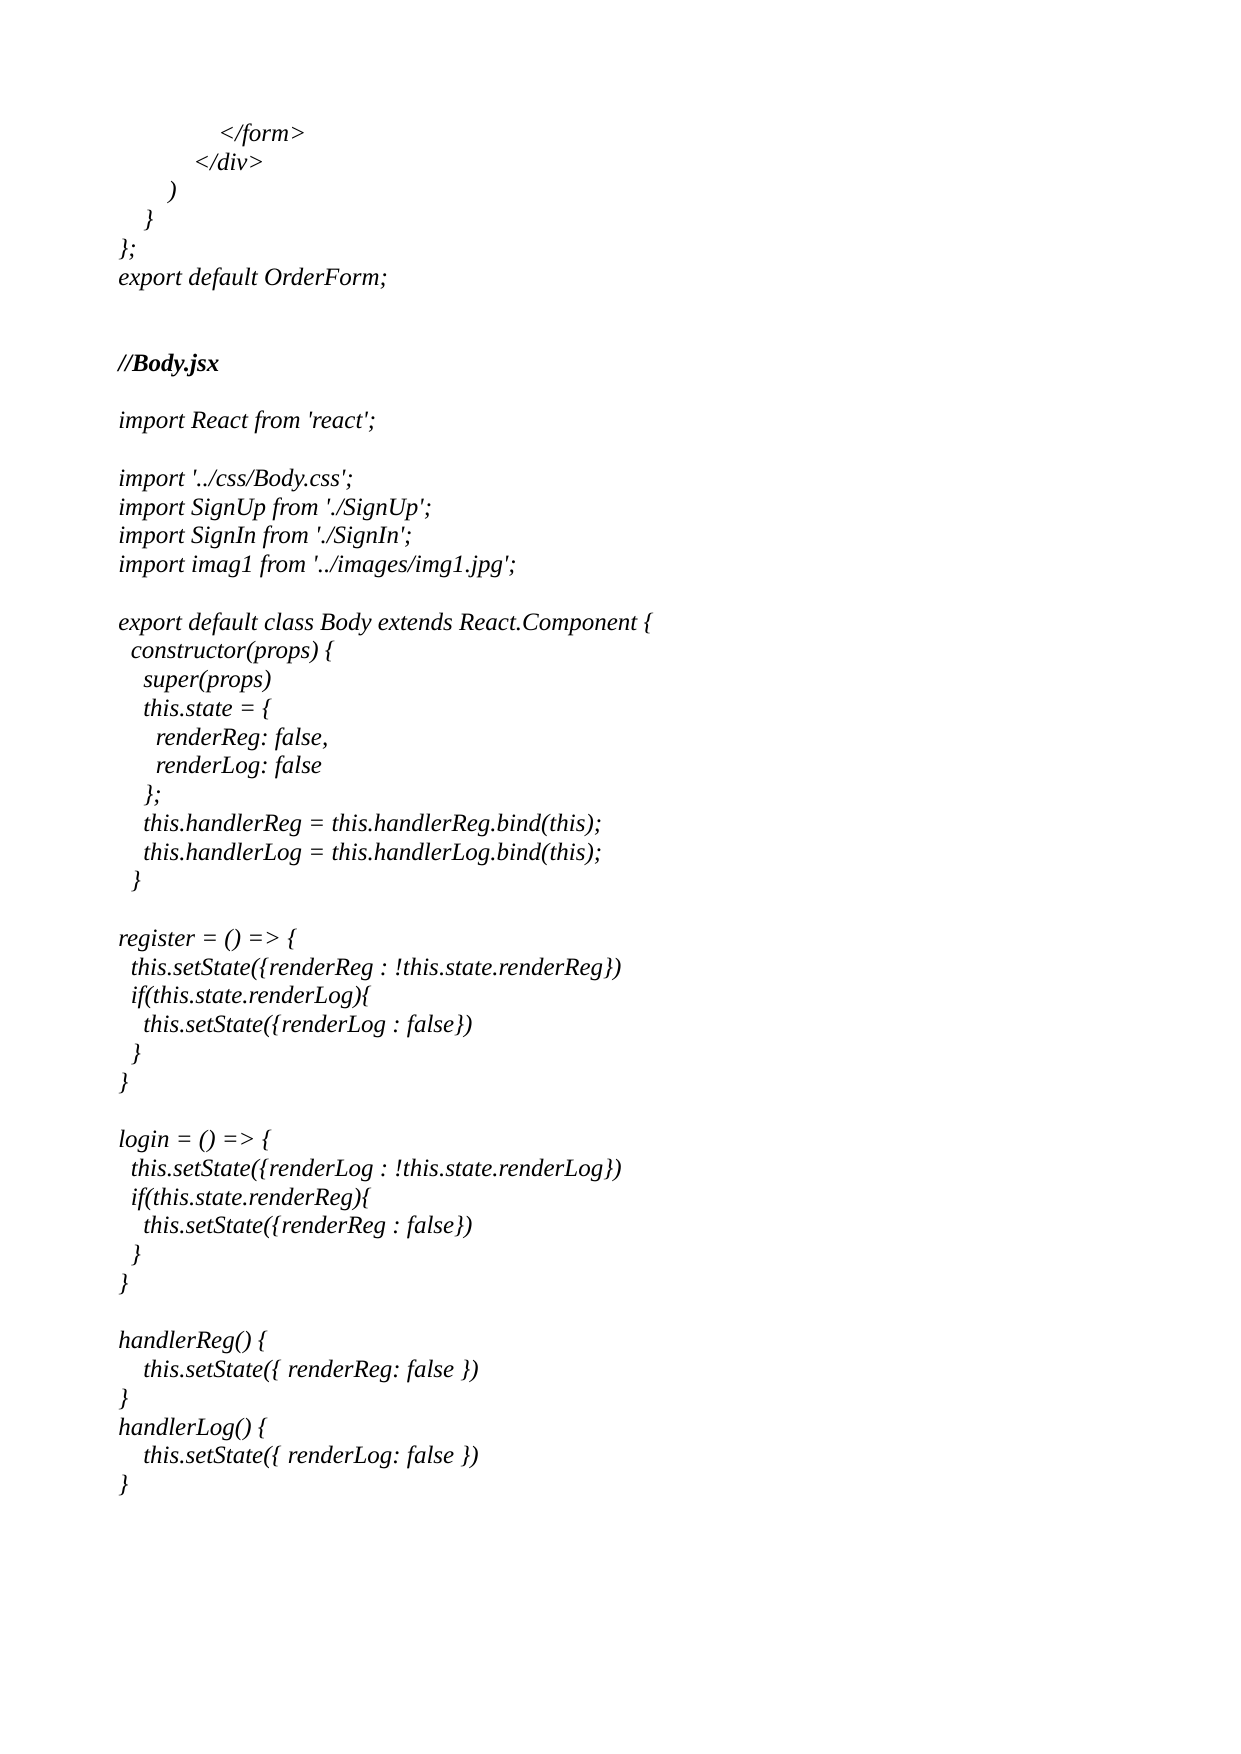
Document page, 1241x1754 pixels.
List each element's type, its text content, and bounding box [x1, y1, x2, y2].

text }; [118, 233, 1122, 262]
text ) [118, 176, 1122, 204]
text this.setState({renderLog : !this.state.renderLog}) [118, 1153, 1122, 1182]
text handlerLog() { [118, 1412, 1122, 1441]
text renderReg: false, [118, 722, 1122, 751]
text this.setState({renderReg : false}) [118, 1211, 1122, 1239]
text } [118, 866, 1122, 894]
text this.handlerReg = this.handlerReg.bind(this); [118, 808, 1122, 837]
text login = () => { [118, 1124, 1122, 1153]
text export default OrderForm; [118, 262, 1122, 291]
text export default class Body extends React.Component { [118, 607, 1122, 636]
text renderLog: false [118, 751, 1122, 779]
text } [118, 1383, 1122, 1412]
text } [118, 204, 1122, 233]
text } [118, 1038, 1122, 1067]
text this.setState({ renderReg: false }) [118, 1354, 1122, 1383]
text handlerReg() { [118, 1326, 1122, 1354]
text </form> [118, 118, 1122, 147]
text import imag1 from '../images/img1.jpg'; [118, 549, 1122, 578]
text //Body.jsx [118, 348, 1122, 377]
text if(this.state.renderReg){ [118, 1182, 1122, 1211]
text this.setState({renderReg : !this.state.renderReg}) [118, 952, 1122, 981]
text } [118, 1469, 1122, 1498]
text super(props) [118, 664, 1122, 693]
text this.setState({ renderLog: false }) [118, 1441, 1122, 1469]
text constructor(props) { [118, 636, 1122, 664]
text } [118, 1268, 1122, 1297]
text import React from 'react'; [118, 406, 1122, 434]
text if(this.state.renderLog){ [118, 981, 1122, 1009]
text import SignUp from './SignUp'; [118, 492, 1122, 521]
text register = () => { [118, 923, 1122, 952]
text } [118, 1239, 1122, 1268]
text this.state = { [118, 693, 1122, 722]
text this.handlerLog = this.handlerLog.bind(this); [118, 837, 1122, 866]
text }; [118, 779, 1122, 808]
text </div> [118, 147, 1122, 176]
text } [118, 1067, 1122, 1096]
text import SignIn from './SignIn'; [118, 521, 1122, 549]
text import '../css/Body.css'; [118, 463, 1122, 492]
text this.setState({renderLog : false}) [118, 1009, 1122, 1038]
